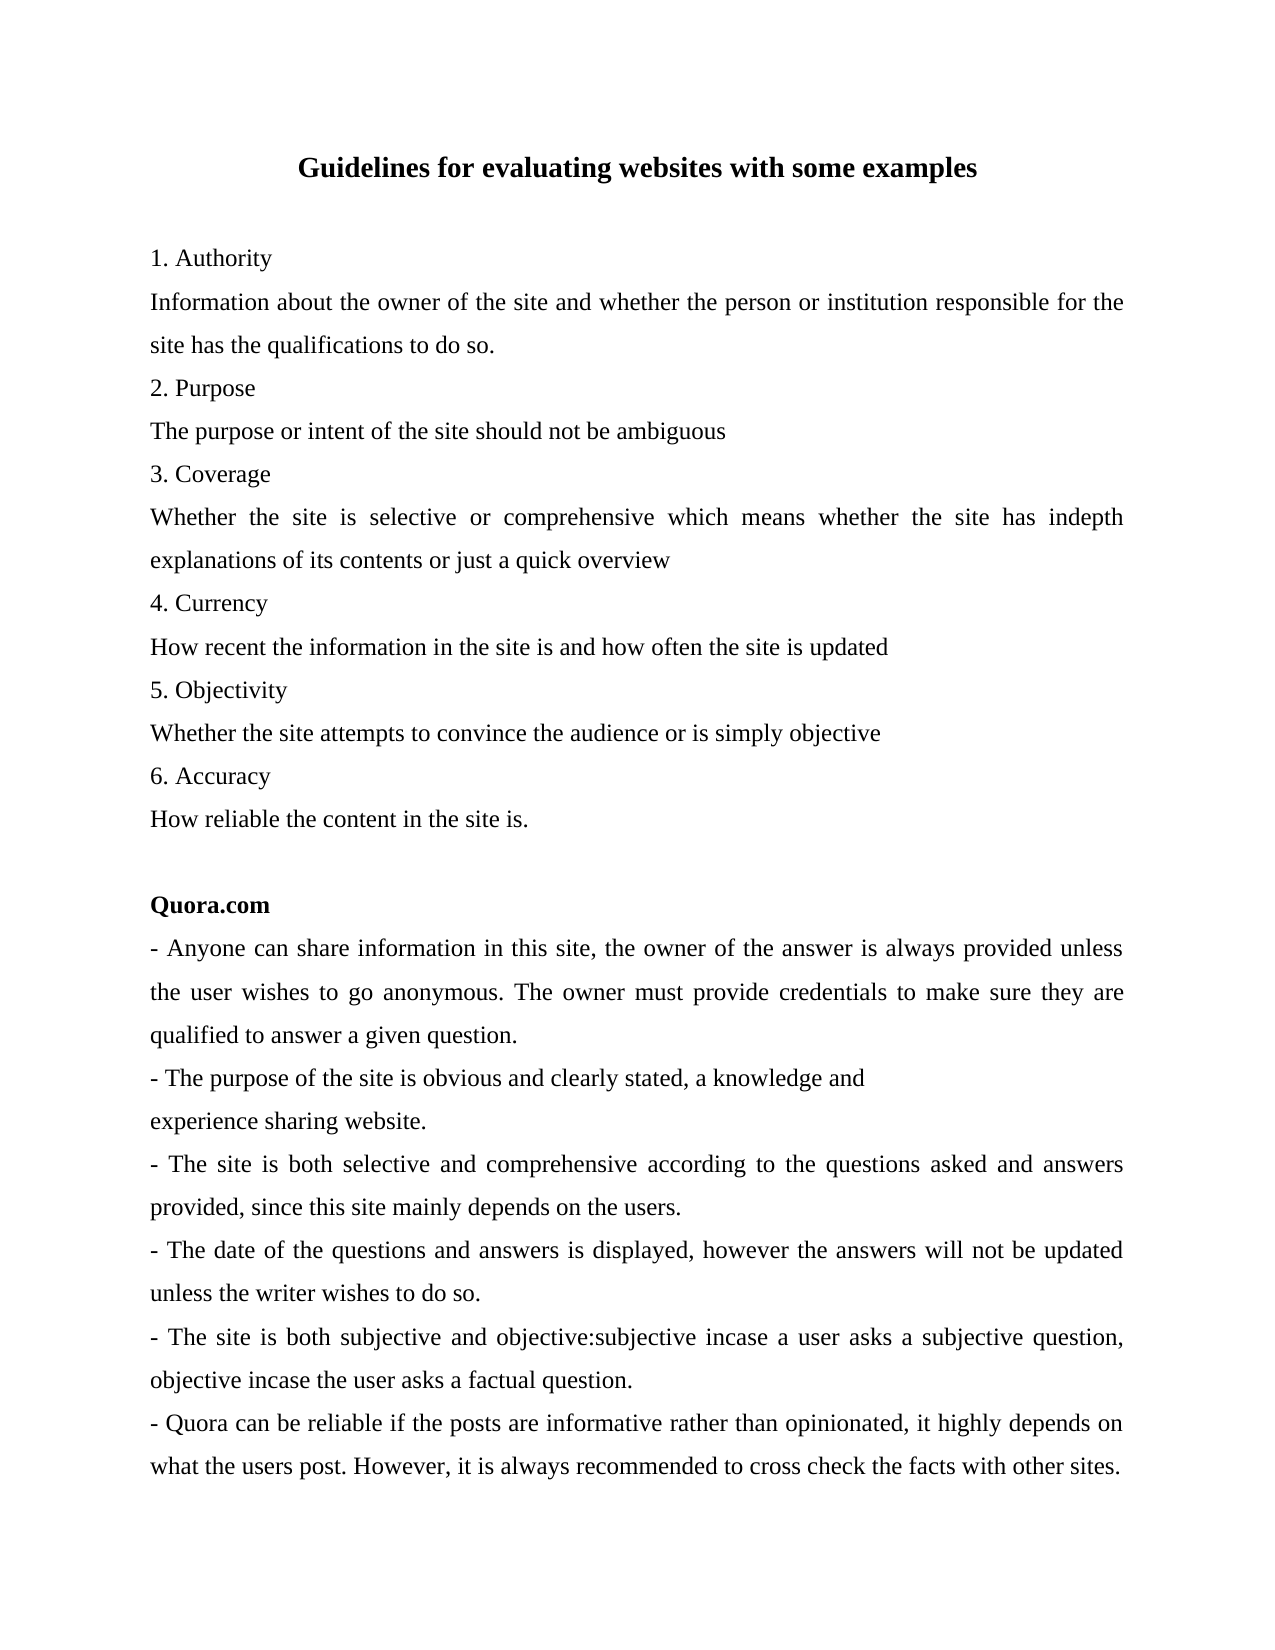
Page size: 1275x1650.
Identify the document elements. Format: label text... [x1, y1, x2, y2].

text How recent the information in the site is and how often the site is updated [150, 632, 1125, 660]
text - Anyone can share information in this site, the owner of the answer is always provided unless the user wishes to go anonymous. The owner must provide credentials to make sure they are qualified to answer a given question. [150, 933, 1125, 1048]
text How reliable the content in the site is. [150, 804, 1125, 833]
text 3. Coverage [150, 459, 1125, 488]
text 5. Objectivity [150, 675, 1125, 703]
text Information about the owner of the site and whether the person or institution responsible for the site has the qualifications to do so. [150, 287, 1125, 358]
text Whether the site attempts to convince the audience or is simply objective [150, 718, 1125, 747]
text - The purpose of the site is obvious and clearly stated, a knowledge and [150, 1063, 1125, 1092]
text 6. Accuracy [150, 761, 1125, 790]
text Guidelines for evaluating websites with some examples [150, 150, 1125, 183]
text 1. Authority [150, 243, 1125, 272]
text - Quora can be reliable if the posts are informative rather than opinionated, it highly depends on what the users post. However, it is always recommended to cross check the facts with other sites. [150, 1408, 1125, 1480]
text 2. Purpose [150, 373, 1125, 402]
text - The site is both selective and comprehensive according to the questions asked and answers provided, since this site mainly depends on the users. [150, 1149, 1125, 1221]
text - The date of the questions and answers is displayed, however the answers will not be updated unless the writer wishes to do so. [150, 1235, 1125, 1307]
text experience sharing website. [150, 1106, 1125, 1135]
text 4. Currency [150, 588, 1125, 617]
text Quora.com [150, 890, 1125, 919]
text - The site is both subjective and objective:subjective incase a user asks a subjective question, objective incase the user asks a factual question. [150, 1322, 1125, 1393]
text The purpose or intent of the site should not be ambiguous [150, 416, 1125, 445]
text Whether the site is selective or comprehensive which means whether the site has indepth explanations of its contents or just a quick overview [150, 502, 1125, 574]
